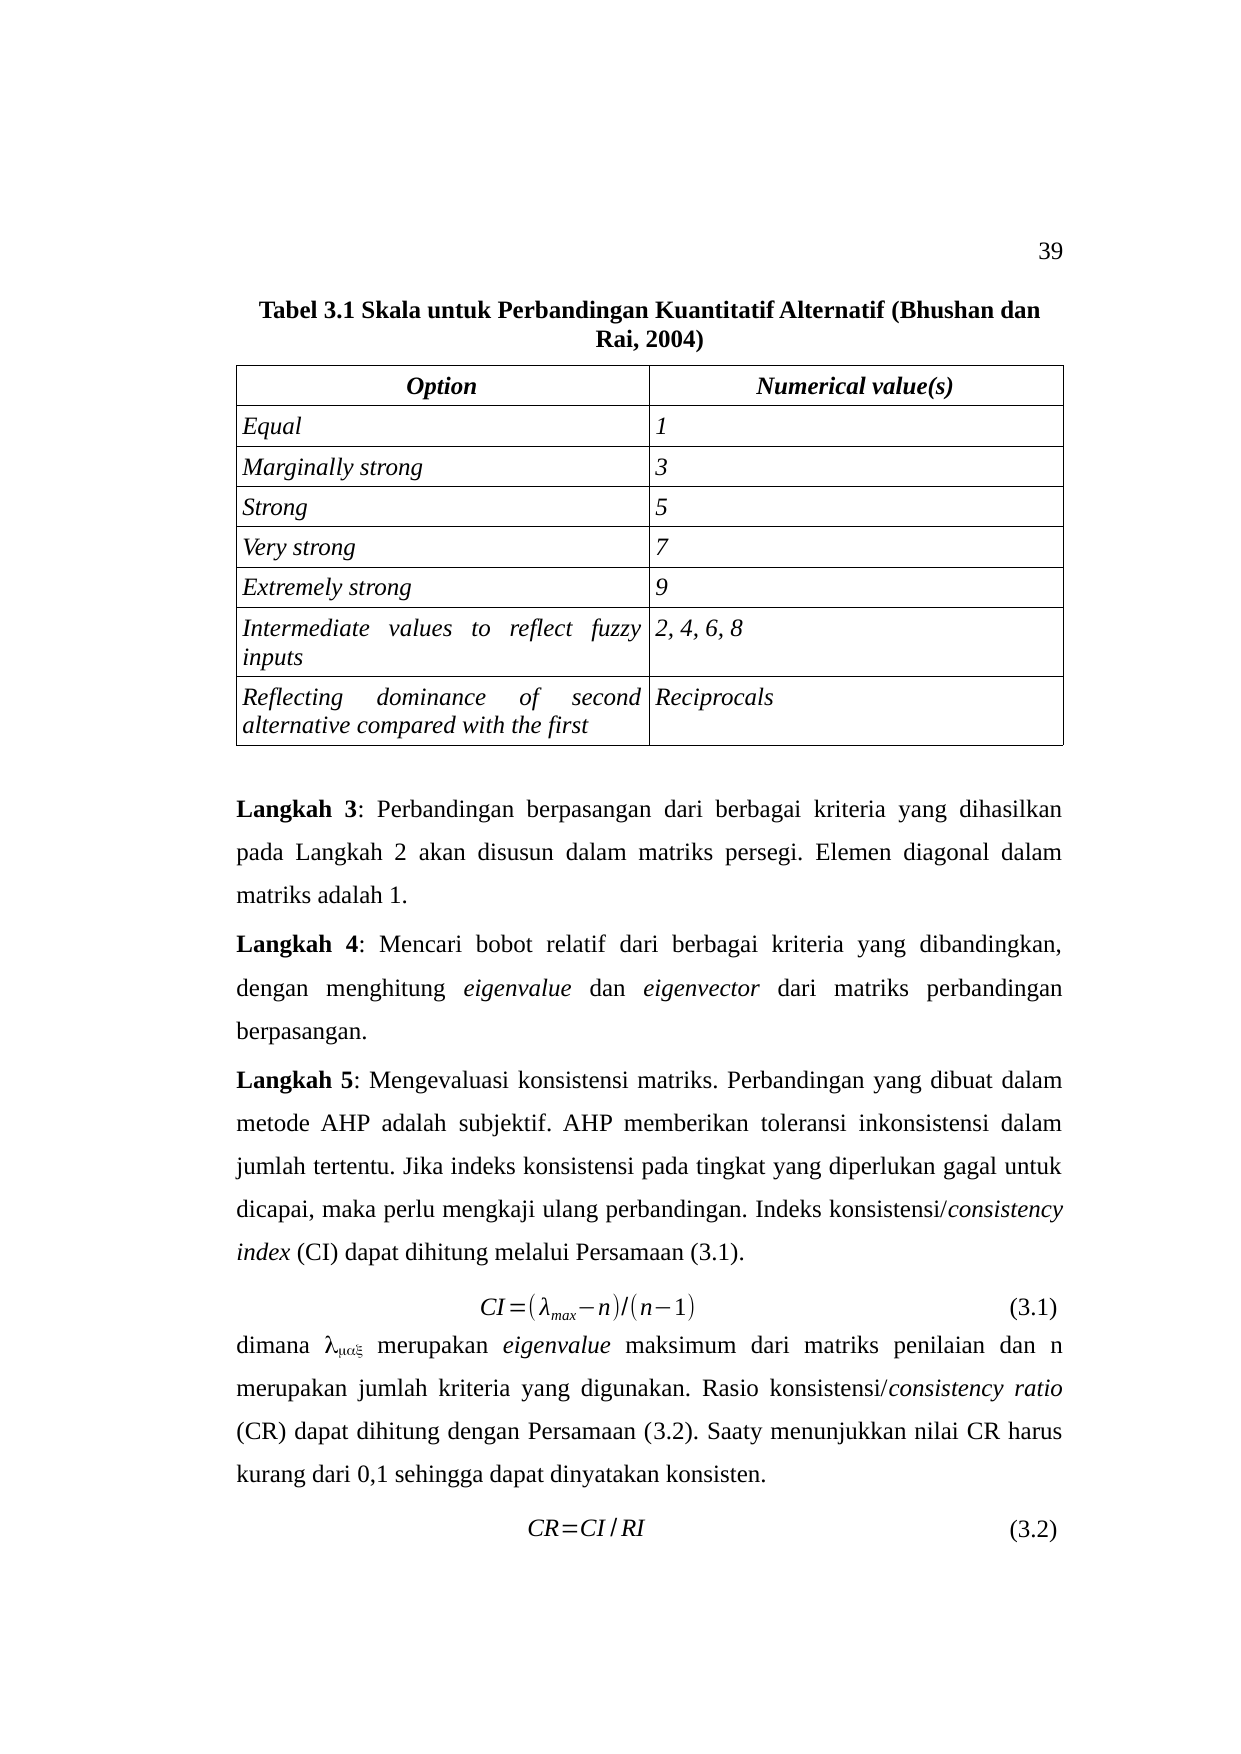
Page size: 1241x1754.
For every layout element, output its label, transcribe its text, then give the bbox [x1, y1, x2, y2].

table_cell Strong [237, 487, 649, 526]
table_cell 1 [650, 406, 1063, 446]
table_header Option [237, 366, 649, 405]
table_header (3.1) [939, 1286, 1063, 1330]
table_cell Reciprocals [650, 677, 1063, 745]
text dimana λmax merupakan eigenvalue maksimum dari matriks penilaian dan n merupakan jumlah kriteria yang digunakan. Rasio konsistensi/consistency ratio (CR) dapat dihitung dengan Persamaan (3.2). Saaty menunjukkan nilai CR harus kurang dari 0,1 sehingga dapat dinyatakan konsisten. [236, 1330, 1063, 1488]
table_cell 3 [650, 447, 1063, 486]
table_header Numerical value(s) [650, 366, 1063, 405]
table_cell 2, 4, 6, 8 [650, 608, 1063, 676]
table_header [236, 1508, 939, 1548]
table_cell Marginally strong [237, 447, 649, 486]
table_cell Very strong [237, 527, 649, 567]
table_cell Intermediate values to reflect fuzzy inputs [237, 608, 649, 676]
text Langkah 3: Perbandingan berpasangan dari berbagai kriteria yang dihasilkan pada Langkah 2 akan disusun dalam matriks persegi. Elemen diagonal dalam matriks adalah 1. [236, 794, 1063, 909]
text Langkah 4: Mencari bobot relatif dari berbagai kriteria yang dibandingkan, dengan menghitung eigenvalue dan eigenvector dari matriks perbandingan berpasangan. [236, 929, 1063, 1044]
table_header [236, 1286, 939, 1330]
table_cell Extremely strong [237, 568, 649, 607]
table_header (3.2) [939, 1508, 1063, 1548]
table_cell Equal [237, 406, 649, 446]
table_cell 5 [650, 487, 1063, 526]
text Langkah 5: Mengevaluasi konsistensi matriks. Perbandingan yang dibuat dalam metode AHP adalah subjektif. AHP memberikan toleransi inkonsistensi dalam jumlah tertentu. Jika indeks konsistensi pada tingkat yang diperlukan gagal untuk dicapai, maka perlu mengkaji ulang perbandingan. Indeks konsistensi/consistency index (CI) dapat dihitung melalui Persamaan (3.1). [236, 1065, 1063, 1266]
table_cell 9 [650, 568, 1063, 607]
table_cell 7 [650, 527, 1063, 567]
table_cell Reflecting dominance of second alternative compared with the first [237, 677, 649, 745]
text Tabel 3.1 Skala untuk Perbandingan Kuantitatif Alternatif (Bhushan dan Rai, 2004) [236, 295, 1063, 353]
